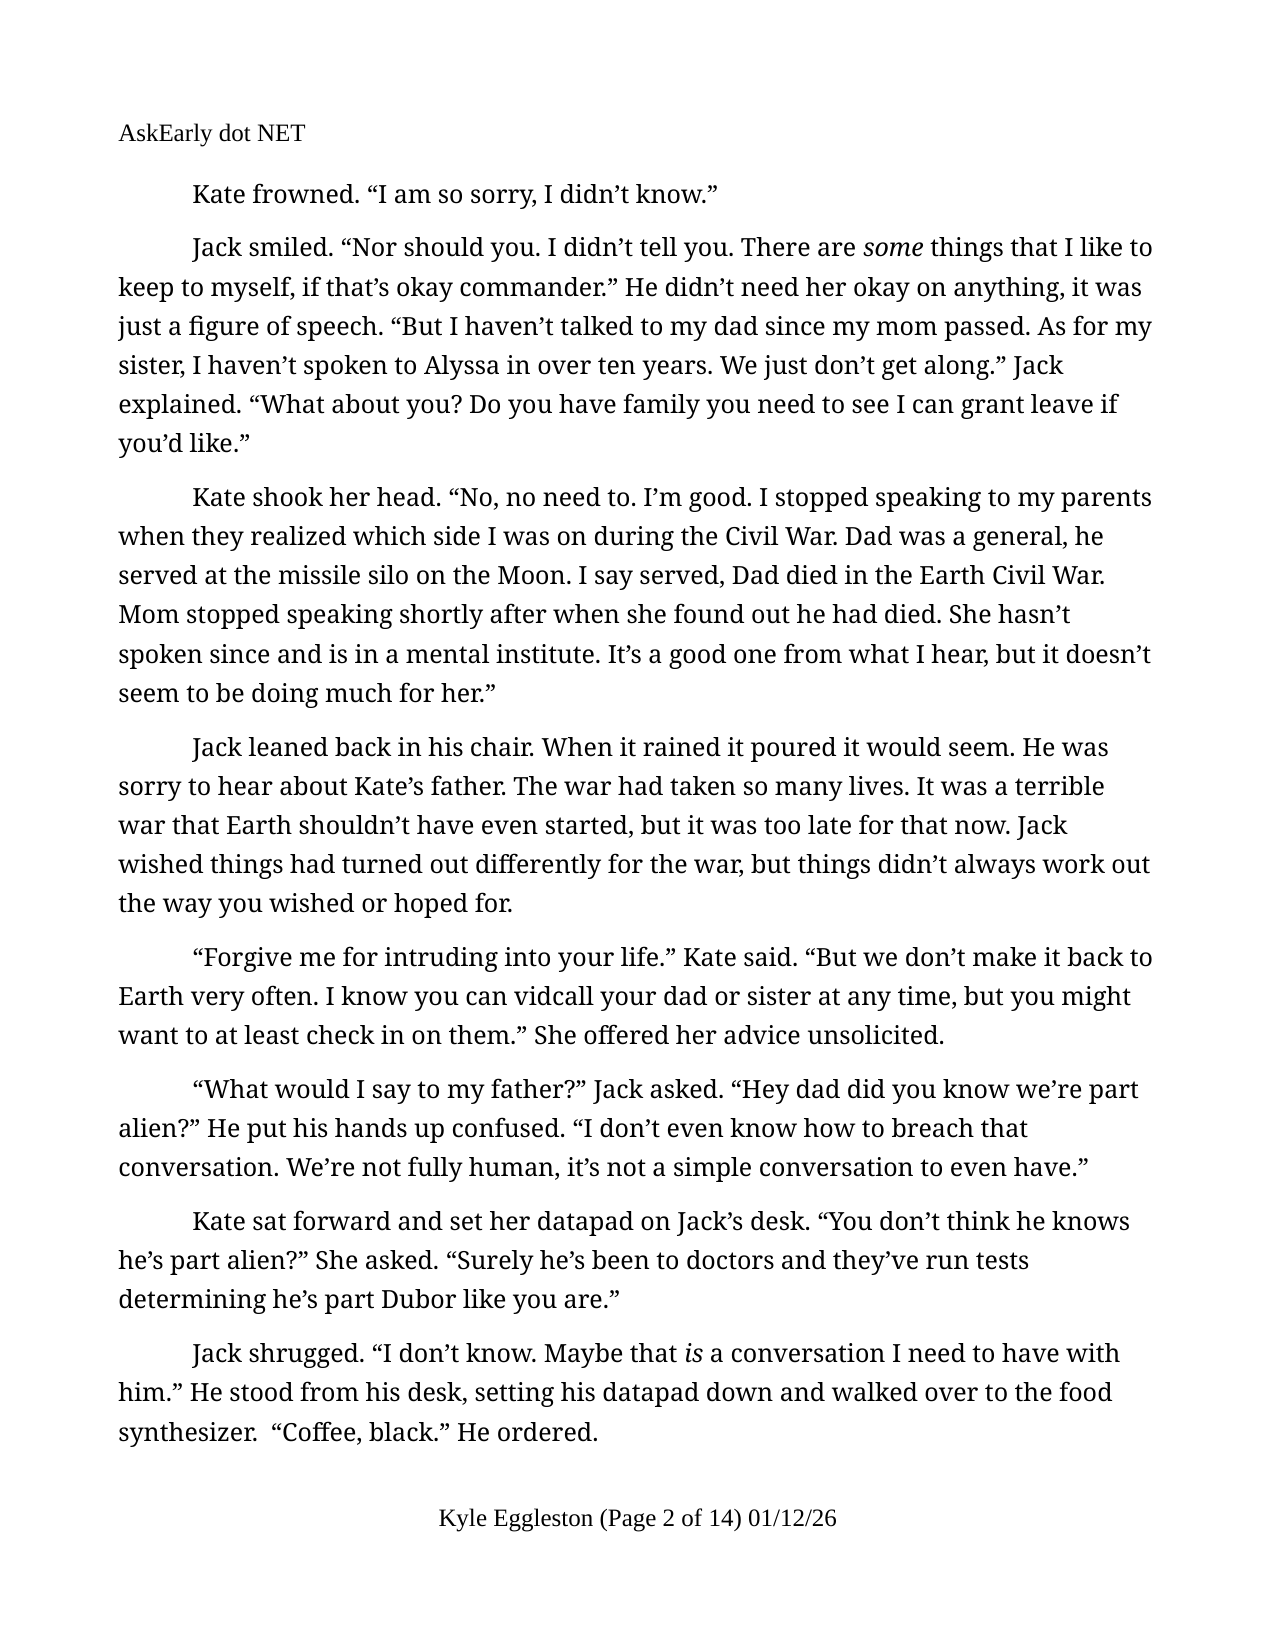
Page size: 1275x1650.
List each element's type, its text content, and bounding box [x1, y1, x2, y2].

text Jack smiled. “Nor should you. I didn’t tell you. There are some things that I like to keep to myself, if that’s okay commander.” He didn’t need her okay on anything, it was just a figure of speech. “But I haven’t talked to my dad since my mom passed. As for my sister, I haven’t spoken to Alyssa in over ten years. We just don’t get along.” Jack explained. “What about you? Do you have family you need to see I can grant leave if you’d like.” [118, 230, 1157, 460]
text Kate sat forward and set her datapad on Jack’s desk. “You don’t think he knows he’s part alien?” She asked. “Surely he’s been to doctors and they’ve run tests determining he’s part Dubor like you are.” [118, 1204, 1157, 1316]
text “Forgive me for intruding into your life.” Kate said. “But we don’t make it back to Earth very often. I know you can vidcall your dad or sister at any time, but you might want to at least check in on them.” She offered her advice unsolicited. [118, 940, 1157, 1052]
text Kate shook her head. “No, no need to. I’m good. I stopped speaking to my parents when they realized which side I was on during the Civil War. Dad was a general, he served at the missile silo on the Moon. I say served, Dad died in the Earth Civil War. Mom stopped speaking shortly after when she found out he had died. She hasn’t spoken since and is in a mental institute. It’s a good one from what I hear, but it doesn’t seem to be doing much for her.” [118, 480, 1157, 709]
text Kate frowned. “I am so sorry, I didn’t know.” [118, 176, 1157, 210]
text “What would I say to my father?” Jack asked. “Hey dad did you know we’re part alien?” He put his hands up confused. “I don’t even know how to breach that conversation. We’re not fully human, it’s not a simple conversation to even have.” [118, 1072, 1157, 1184]
text Jack shrugged. “I don’t know. Maybe that is a conversation I need to have with him.” He stood from his desk, setting his datapad down and walked over to the food synthesizer. “Coffee, black.” He ordered. [118, 1336, 1157, 1448]
text Jack leaned back in his chair. When it rained it poured it would seem. He was sorry to hear about Kate’s father. The war had taken so many lives. It was a terrible war that Earth shouldn’t have even started, but it was too late for that now. Jack wished things had turned out differently for the war, but things didn’t always work out the way you wished or hoped for. [118, 729, 1157, 920]
